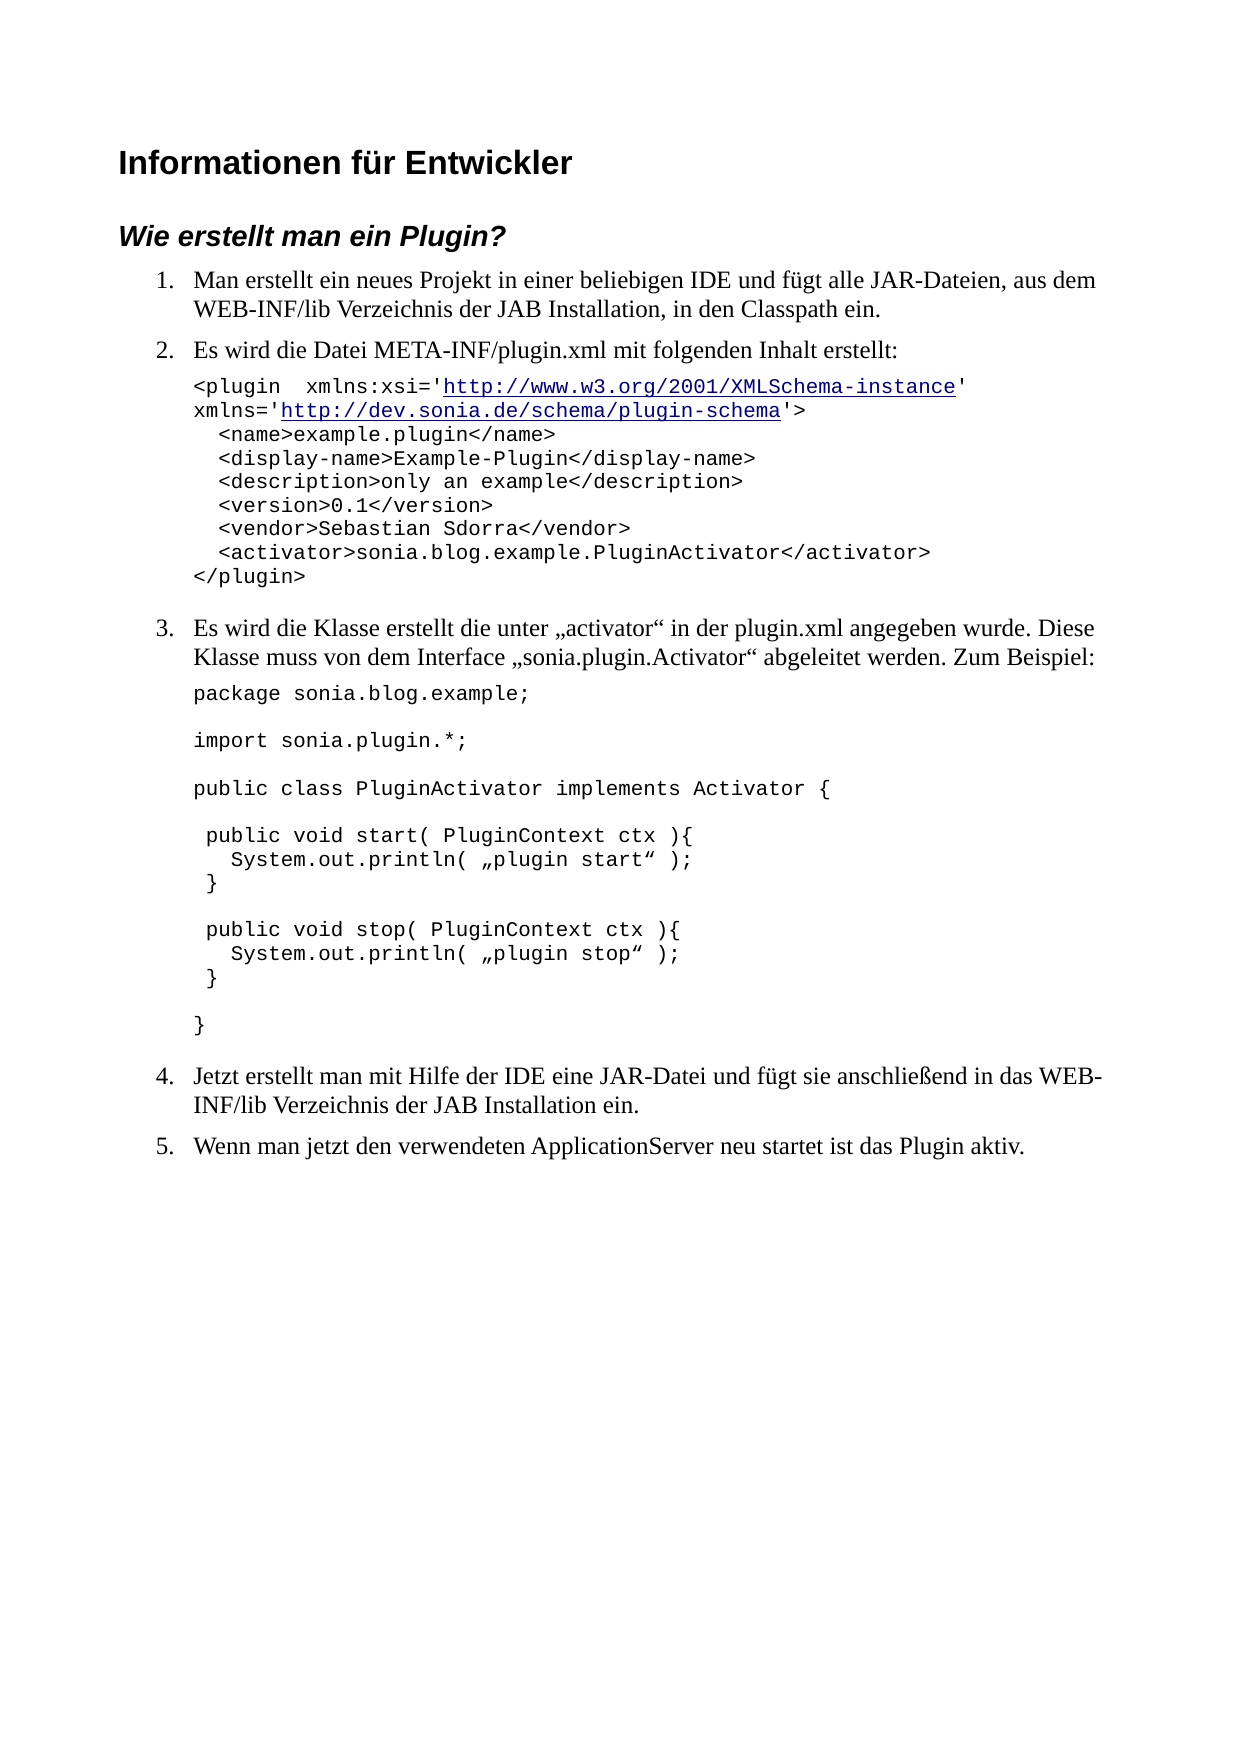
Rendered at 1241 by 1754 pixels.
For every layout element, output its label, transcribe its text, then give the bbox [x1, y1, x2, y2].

list package sonia.blog.example; import sonia.plugin.*; public class PluginActivator implements Activator { public void start( PluginContext ctx ){ System.out.println( „plugin start“ ); } public void stop( PluginContext ctx ){ System.out.println( „plugin stop“ ); } } [156, 683, 1122, 1061]
subtitle Informationen für Entwickler [118, 143, 1122, 182]
list Wenn man jetzt den verwendeten ApplicationServer neu startet ist das Plugin aktiv. [156, 1131, 1122, 1160]
list Man erstellt ein neues Projekt in einer beliebigen IDE und fügt alle JAR-Dateien, aus dem WEB-INF/lib Verzeichnis der JAB Installation, in den Classpath ein. [156, 265, 1122, 323]
subtitle Wie erstellt man ein Plugin? [118, 219, 1122, 253]
list <plugin xmlns:xsi='http://www.w3.org/2001/XMLSchema-instance' xmlns='http://dev.sonia.de/schema/plugin-schema'> <name>example.plugin</name> <display-name>Example-Plugin</display-name> <description>only an example</description> <version>0.1</version> <vendor>Sebastian Sdorra</vendor> <activator>sonia.blog.example.PluginActivator</activator> </plugin> [156, 377, 1122, 613]
list Jetzt erstellt man mit Hilfe der IDE eine JAR-Datei und fügt sie anschließend in das WEB-INF/lib Verzeichnis der JAB Installation ein. [156, 1061, 1122, 1119]
list Es wird die Datei META-INF/plugin.xml mit folgenden Inhalt erstellt: [156, 335, 1122, 364]
list Es wird die Klasse erstellt die unter „activator“ in der plugin.xml angegeben wurde. Diese Klasse muss von dem Interface „sonia.plugin.Activator“ abgeleitet werden. Zum Beispiel: [156, 613, 1122, 671]
